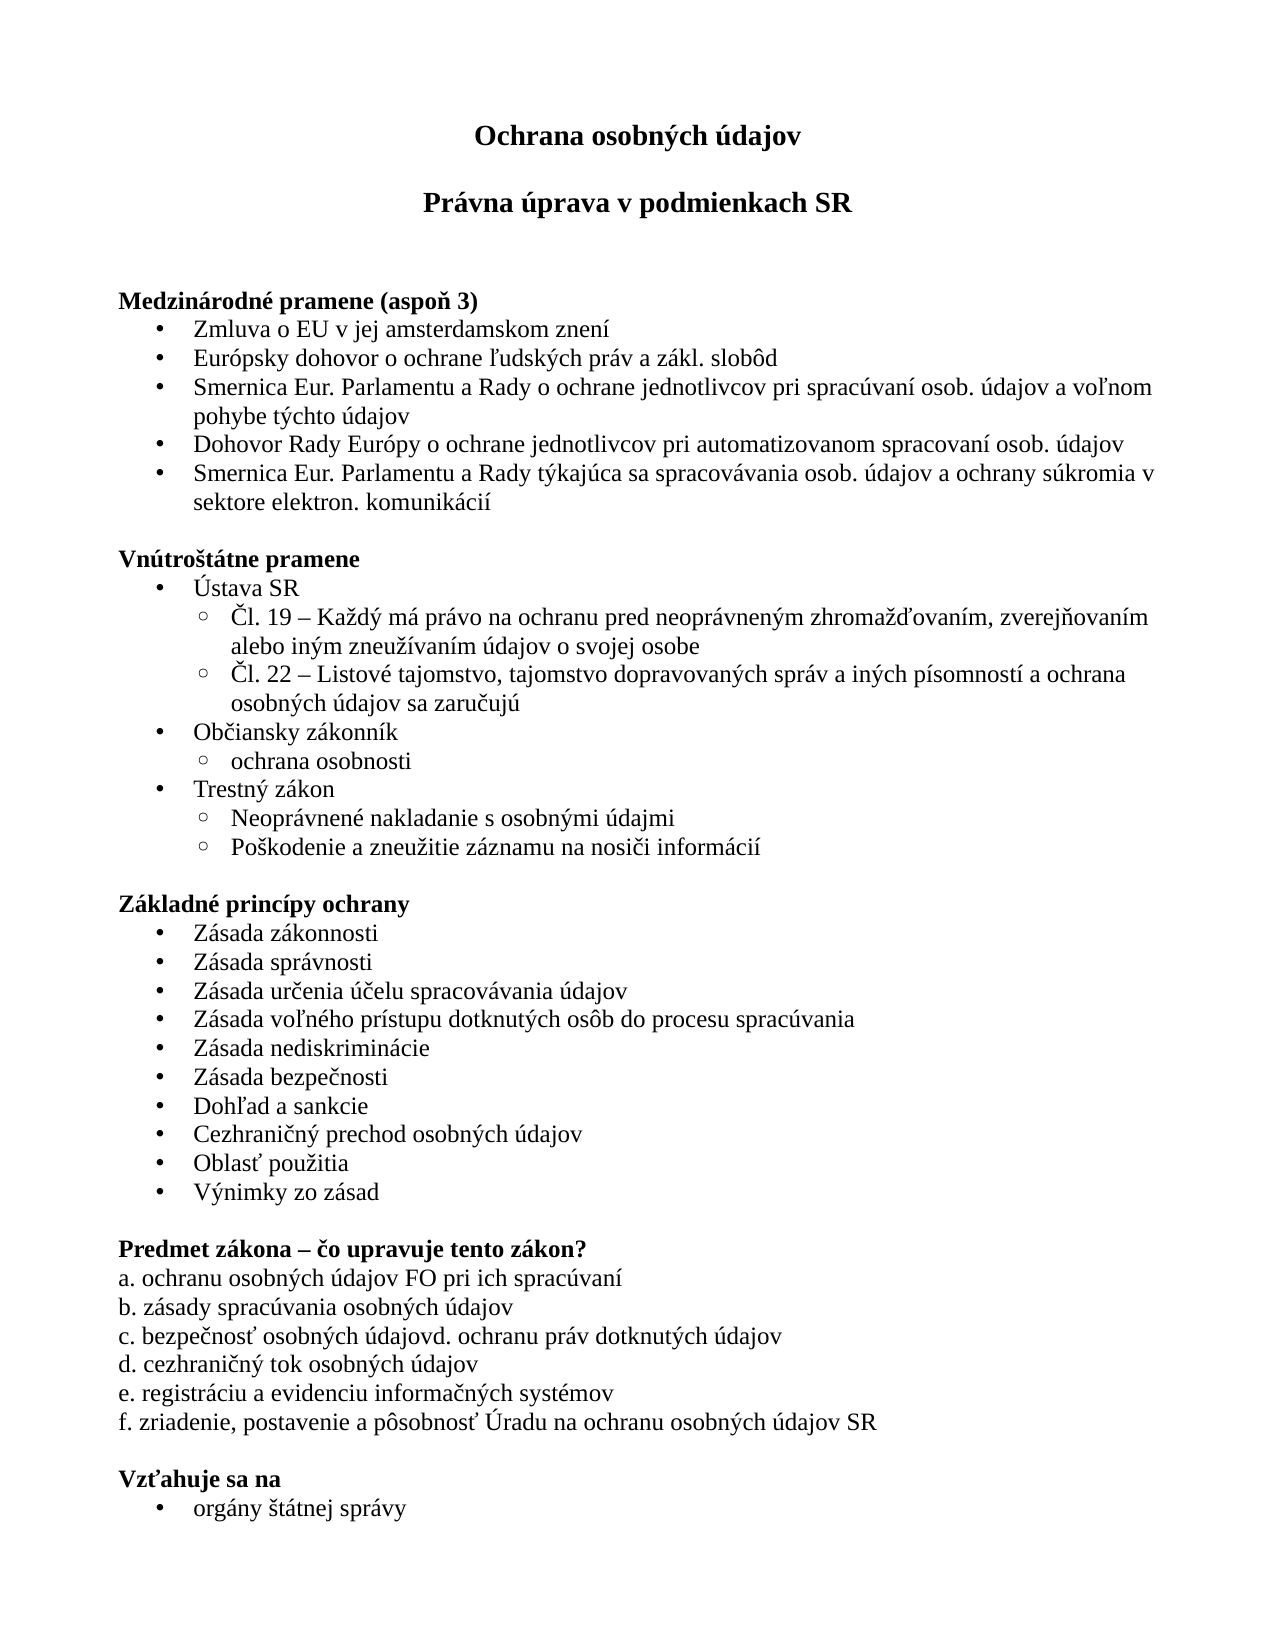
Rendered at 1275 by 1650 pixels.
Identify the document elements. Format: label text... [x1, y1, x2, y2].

text e. registráciu a evidenciu informačných systémov [118, 1378, 1157, 1407]
list Čl. 19 – Každý má právo na ochranu pred neoprávneným zhromažďovaním, zverejňovaním alebo iným zneužívaním údajov o svojej osobe [193, 602, 1157, 659]
list Smernica Eur. Parlamentu a Rady týkajúca sa spracovávania osob. údajov a ochrany súkromia v sektore elektron. komunikácií [156, 458, 1157, 516]
list Zásada správnosti [156, 947, 1157, 976]
list Ústava SR [156, 573, 1157, 602]
list Zásada určenia účelu spracovávania údajov [156, 976, 1157, 1004]
text Medzinárodné pramene (aspoň 3) [118, 286, 1157, 314]
list Výnimky zo zásad [156, 1177, 1157, 1206]
list Poškodenie a zneužitie záznamu na nosiči informácií [193, 832, 1157, 861]
list Trestný zákon [156, 774, 1157, 803]
list ochrana osobnosti [193, 746, 1157, 774]
list orgány štátnej správy [156, 1493, 1157, 1522]
text Vzťahuje sa na [118, 1464, 1157, 1493]
text f. zriadenie, postavenie a pôsobnosť Úradu na ochranu osobných údajov SR [118, 1407, 1157, 1436]
list Čl. 22 – Listové tajomstvo, tajomstvo dopravovaných správ a iných písomností a ochrana osobných údajov sa zaručujú [193, 659, 1157, 717]
list Dohľad a sankcie [156, 1091, 1157, 1119]
list Občiansky zákonník [156, 717, 1157, 746]
list Zmluva o EU v jej amsterdamskom znení [156, 314, 1157, 343]
list Európsky dohovor o ochrane ľudských práv a zákl. slobôd [156, 343, 1157, 372]
list Dohovor Rady Európy o ochrane jednotlivcov pri automatizovanom spracovaní osob. údajov [156, 429, 1157, 458]
text b. zásady spracúvania osobných údajov [118, 1292, 1157, 1321]
list Zásada voľného prístupu dotknutých osôb do procesu spracúvania [156, 1004, 1157, 1033]
list Oblasť použitia [156, 1148, 1157, 1177]
list Cezhraničný prechod osobných údajov [156, 1119, 1157, 1148]
text a. ochranu osobných údajov FO pri ich spracúvaní [118, 1263, 1157, 1292]
text Právna úprava v podmienkach SR [118, 185, 1157, 219]
text Základné princípy ochrany [118, 889, 1157, 918]
list Smernica Eur. Parlamentu a Rady o ochrane jednotlivcov pri spracúvaní osob. údajov a voľnom pohybe týchto údajov [156, 372, 1157, 429]
list Zásada bezpečnosti [156, 1062, 1157, 1091]
text Vnútroštátne pramene [118, 544, 1157, 573]
list Zásada zákonnosti [156, 918, 1157, 947]
text c. bezpečnosť osobných údajovd. ochranu práv dotknutých údajov [118, 1321, 1157, 1349]
text Ochrana osobných údajov [118, 118, 1157, 152]
text Predmet zákona – čo upravuje tento zákon? [118, 1234, 1157, 1263]
list Neoprávnené nakladanie s osobnými údajmi [193, 803, 1157, 832]
list Zásada nediskriminácie [156, 1033, 1157, 1062]
text d. cezhraničný tok osobných údajov [118, 1349, 1157, 1378]
